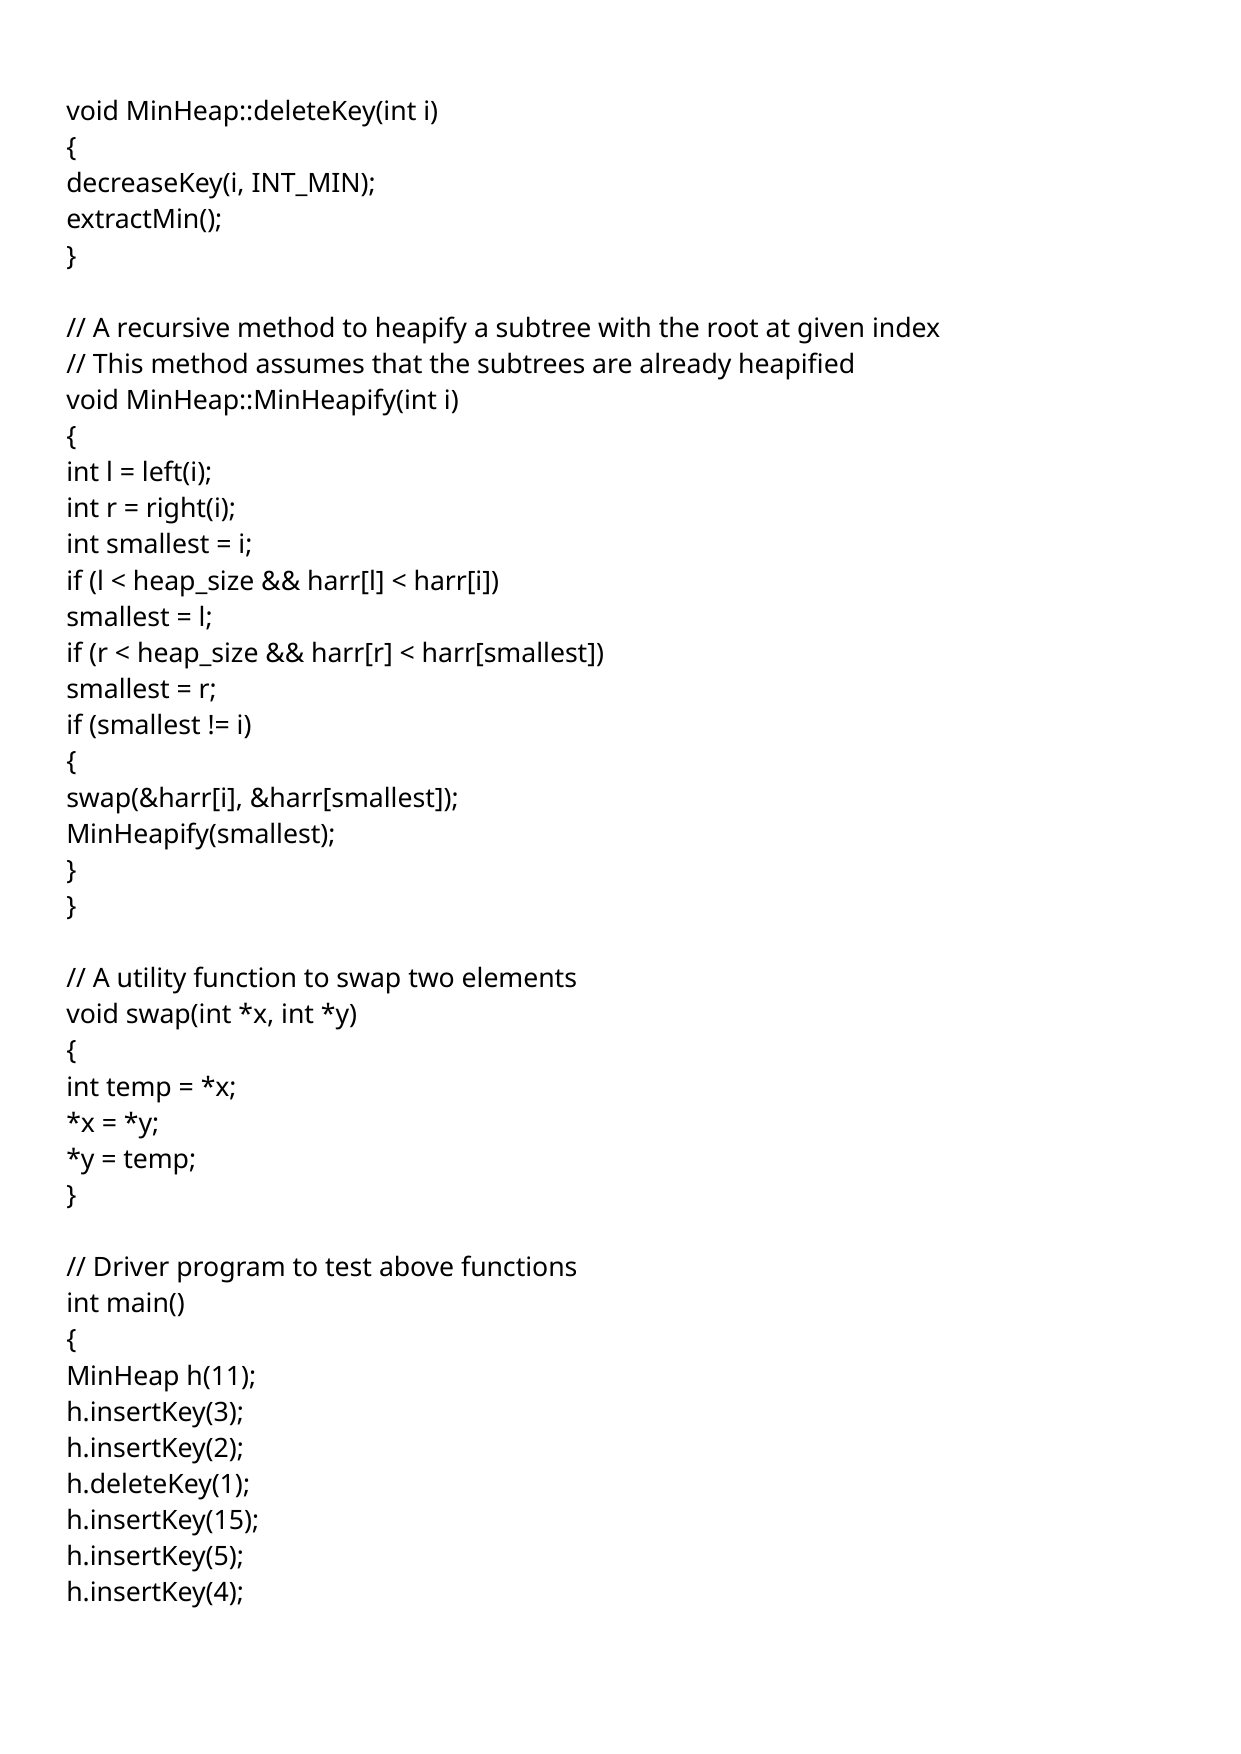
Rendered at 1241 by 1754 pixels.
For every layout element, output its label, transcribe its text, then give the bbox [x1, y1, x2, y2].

text int main() [66, 1284, 1122, 1320]
text h.deleteKey(1); [66, 1465, 1122, 1501]
text // A recursive method to heapify a subtree with the root at given index [66, 309, 1122, 345]
text } [66, 1176, 1122, 1212]
text h.insertKey(5); [66, 1537, 1122, 1573]
text // A utility function to swap two elements [66, 959, 1122, 995]
text { [66, 128, 1122, 164]
text { [66, 742, 1122, 778]
text *x = *y; [66, 1104, 1122, 1140]
text // This method assumes that the subtrees are already heapified [66, 345, 1122, 381]
text } [66, 237, 1122, 273]
text *y = temp; [66, 1140, 1122, 1176]
text h.insertKey(4); [66, 1573, 1122, 1609]
text void MinHeap::MinHeapify(int i) [66, 381, 1122, 417]
text void swap(int *x, int *y) [66, 995, 1122, 1031]
text { [66, 1031, 1122, 1067]
text if (l < heap_size && harr[l] < harr[i]) [66, 562, 1122, 598]
text MinHeap h(11); [66, 1356, 1122, 1393]
text extractMin(); [66, 200, 1122, 237]
text decreaseKey(i, INT_MIN); [66, 164, 1122, 200]
text h.insertKey(15); [66, 1501, 1122, 1537]
text int temp = *x; [66, 1067, 1122, 1104]
text h.insertKey(3); [66, 1393, 1122, 1429]
text h.insertKey(2); [66, 1429, 1122, 1465]
text // Driver program to test above functions [66, 1248, 1122, 1284]
text swap(&harr[i], &harr[smallest]); [66, 778, 1122, 815]
text void MinHeap::deleteKey(int i) [66, 92, 1122, 128]
text } [66, 887, 1122, 923]
text if (r < heap_size && harr[r] < harr[smallest]) [66, 634, 1122, 670]
text } [66, 851, 1122, 887]
text int r = right(i); [66, 489, 1122, 526]
text if (smallest != i) [66, 706, 1122, 742]
text { [66, 1320, 1122, 1356]
text int l = left(i); [66, 453, 1122, 489]
text smallest = l; [66, 598, 1122, 634]
text int smallest = i; [66, 526, 1122, 562]
text MinHeapify(smallest); [66, 815, 1122, 851]
text smallest = r; [66, 670, 1122, 706]
text { [66, 417, 1122, 453]
